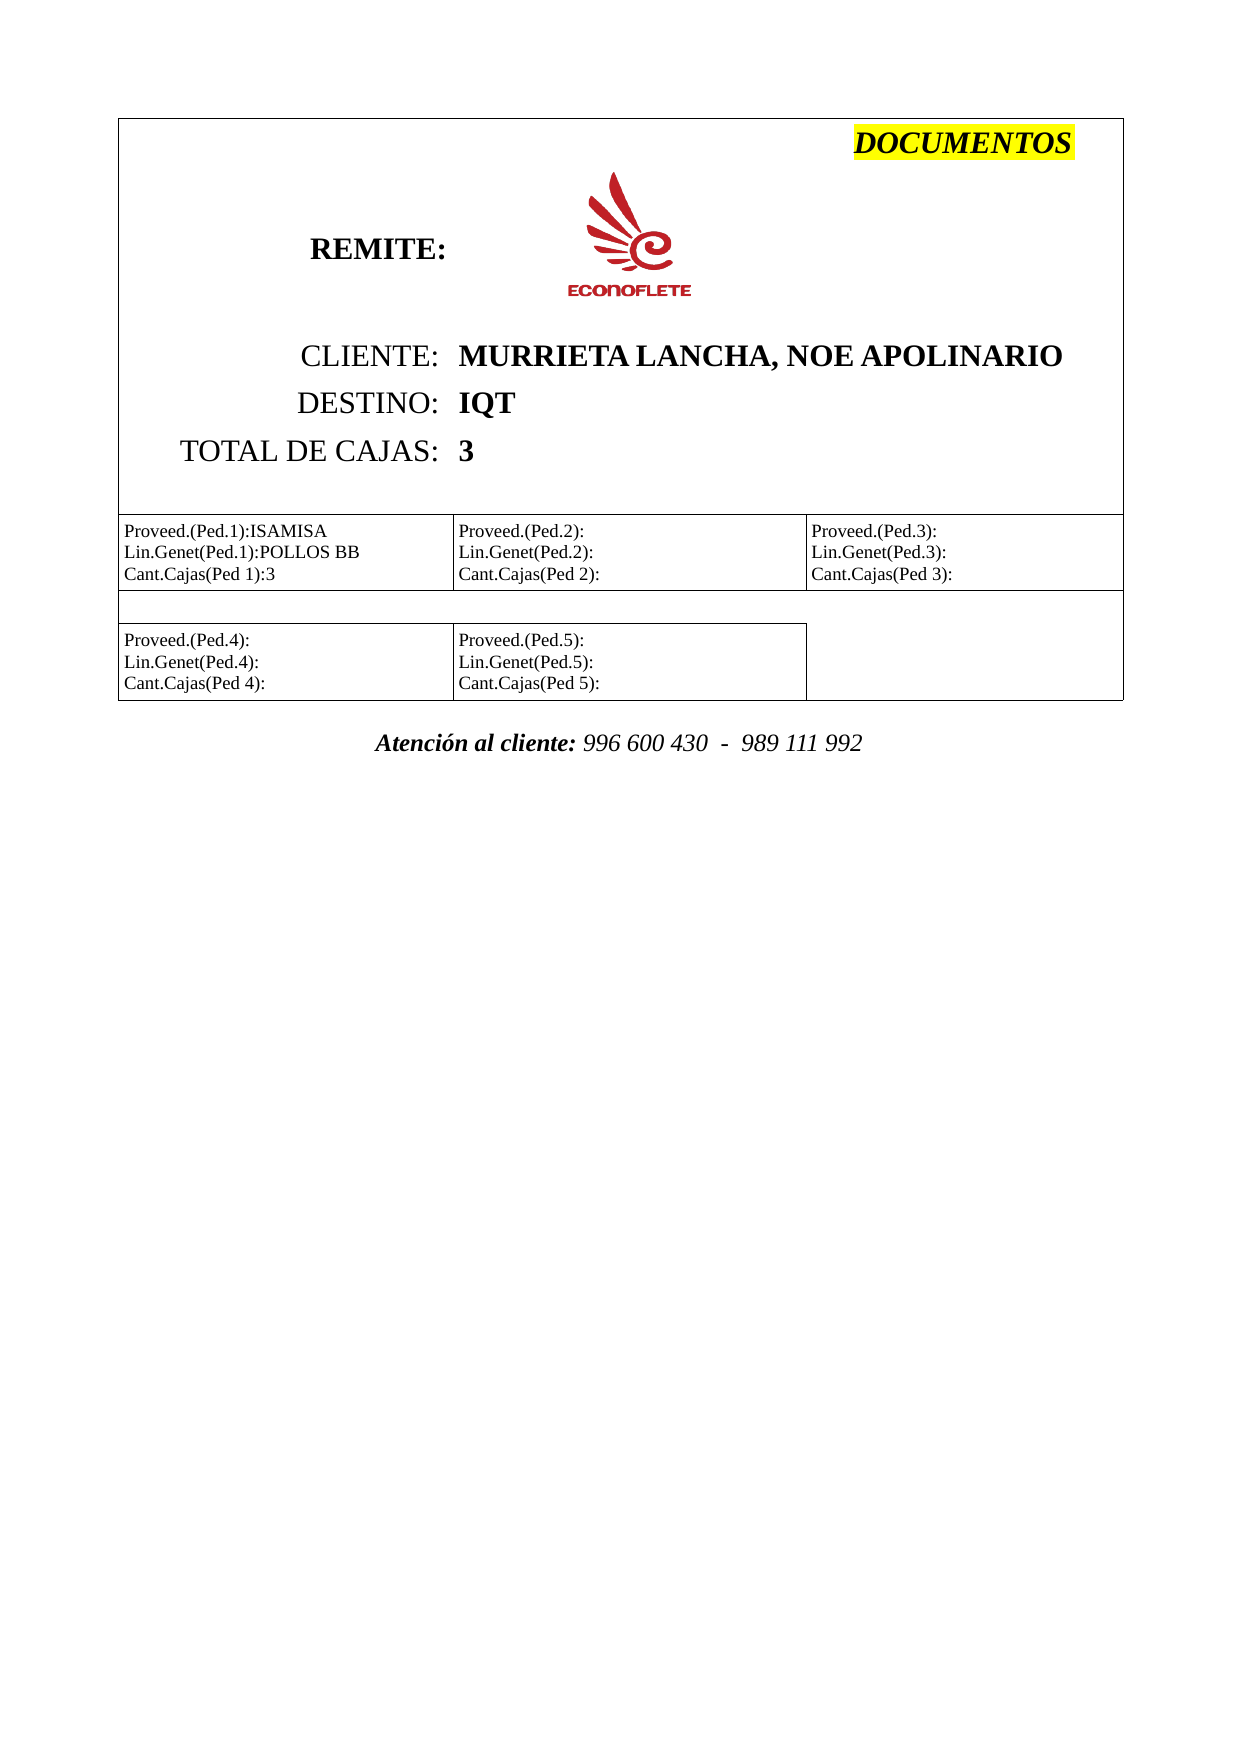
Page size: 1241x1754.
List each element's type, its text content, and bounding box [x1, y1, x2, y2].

table_cell DESTINO: [119, 379, 453, 426]
table_cell [806, 474, 1123, 514]
table_cell MURRIETA LANCHA, NOE APOLINARIO [453, 332, 1123, 379]
table_cell [119, 591, 453, 623]
table_cell Proveed.(Ped.4): Lin.Genet(Ped.4): Cant.Cajas(Ped 4): [119, 624, 453, 699]
table_cell Proveed.(Ped.1):ISAMISA Lin.Genet(Ped.1):POLLOS BB Cant.Cajas(Ped 1):3 [119, 515, 453, 590]
table_cell REMITE: [119, 166, 453, 332]
table_header DOCUMENTOS [806, 119, 1123, 166]
table_header [453, 119, 806, 166]
table_cell [807, 623, 1123, 699]
table_cell CLIENTE: [119, 332, 453, 379]
table_cell [453, 591, 806, 623]
table_cell TOTAL DE CAJAS: [119, 426, 453, 474]
table_cell [806, 591, 1123, 623]
table_cell Proveed.(Ped.3): Lin.Genet(Ped.3): Cant.Cajas(Ped 3): [807, 515, 1123, 590]
table_cell [806, 379, 1123, 426]
table_cell Proveed.(Ped.2): Lin.Genet(Ped.2): Cant.Cajas(Ped 2): [454, 515, 806, 590]
table_cell [119, 474, 453, 514]
table_header [119, 119, 453, 166]
text Atención al cliente: 996 600 430 - 989 111 992 [118, 728, 1122, 757]
table_cell Proveed.(Ped.5): Lin.Genet(Ped.5): Cant.Cajas(Ped 5): [454, 624, 806, 699]
picture [552, 171, 707, 297]
table_cell IQT [453, 379, 806, 426]
table_cell 3 [453, 426, 1123, 474]
table_cell [806, 166, 1123, 332]
table_cell [453, 474, 806, 514]
table_cell [453, 166, 806, 332]
